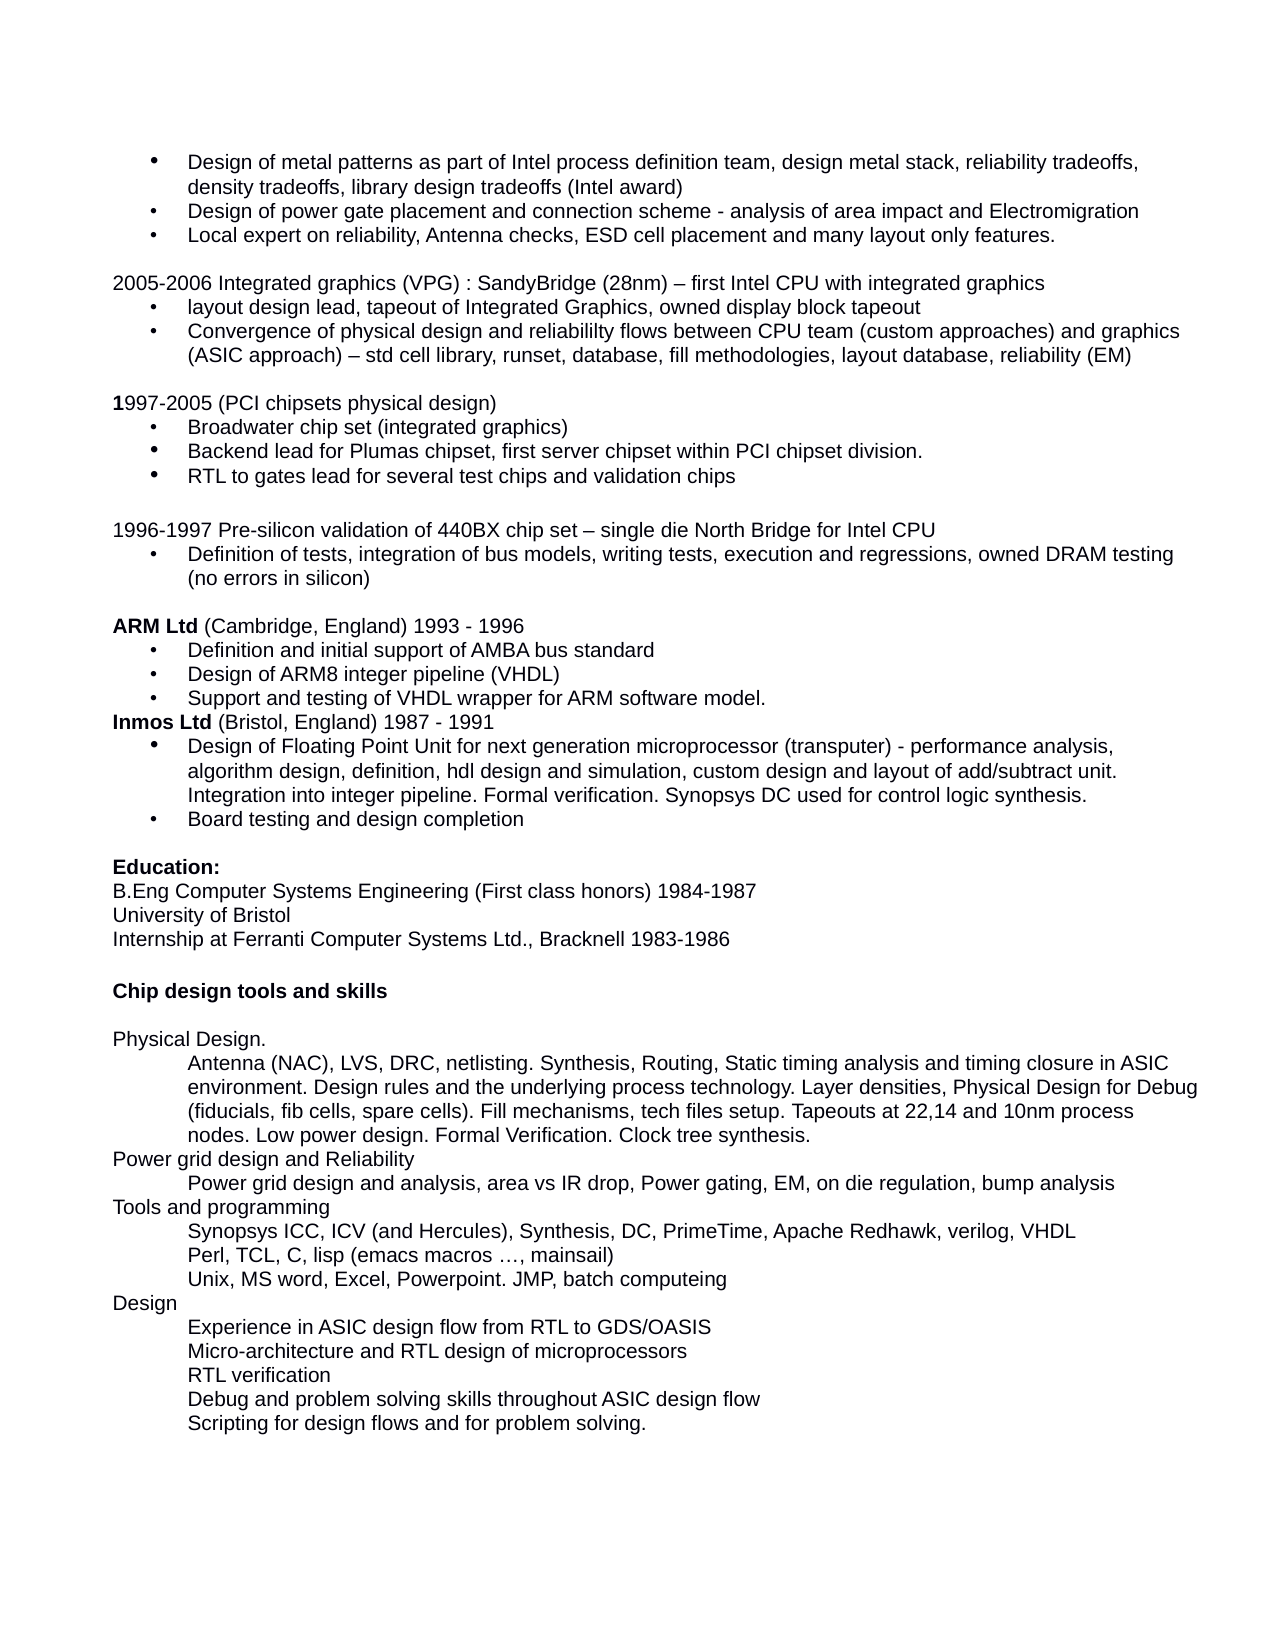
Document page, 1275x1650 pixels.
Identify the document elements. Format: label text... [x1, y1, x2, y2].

text Physical Design. [112, 1027, 1200, 1051]
list RTL to gates lead for several test chips and validation chips [150, 464, 1200, 489]
list Support and testing of VHDL wrapper for ARM software model. [150, 686, 1200, 710]
list Convergence of physical design and reliabililty flows between CPU team (custom approaches) and graphics (ASIC approach) – std cell library, runset, database, fill methodologies, layout database, reliability (EM) [150, 319, 1200, 367]
text Experience in ASIC design flow from RTL to GDS/OASIS [112, 1315, 1200, 1339]
list layout design lead, tapeout of Integrated Graphics, owned display block tapeout [150, 295, 1200, 319]
text Inmos Ltd (Bristol, England) 1987 - 1991 [112, 710, 1200, 734]
text University of Bristol [112, 903, 1200, 927]
list 1996-1997 Pre-silicon validation of 440BX chip set – single die North Bridge for Intel CPU [112, 518, 1200, 542]
text 2005-2006 Integrated graphics (VPG) : SandyBridge (28nm) – first Intel CPU with integrated graphics [112, 271, 1200, 295]
text 1997-2005 (PCI chipsets physical design) [112, 391, 1200, 415]
text Education: [112, 855, 1200, 879]
text Debug and problem solving skills throughout ASIC design flow [112, 1387, 1200, 1411]
list Tools and programming [112, 1195, 1200, 1219]
text Power grid design and Reliability [112, 1147, 1200, 1171]
text Internship at Ferranti Computer Systems Ltd., Bracknell 1983-1986 [112, 927, 1200, 951]
text Design [112, 1291, 1200, 1315]
text Micro-architecture and RTL design of microprocessors [112, 1339, 1200, 1363]
list Design of Floating Point Unit for next generation microprocessor (transputer) - performance analysis, algorithm design, definition, hdl design and simulation, custom design and layout of add/subtract unit. Integration into integer pipeline. Formal verification. Synopsys DC used for control logic synthesis. [150, 734, 1200, 807]
list Design of ARM8 integer pipeline (VHDL) [150, 662, 1200, 686]
list Broadwater chip set (integrated graphics) [150, 415, 1200, 439]
list Design of metal patterns as part of Intel process definition team, design metal stack, reliability tradeoffs, density tradeoffs, library design tradeoffs (Intel award) [150, 150, 1200, 199]
list Backend lead for Plumas chipset, first server chipset within PCI chipset division. [150, 439, 1200, 464]
text Scripting for design flows and for problem solving. [112, 1411, 1200, 1434]
text Unix, MS word, Excel, Powerpoint. JMP, batch computeing [112, 1267, 1200, 1291]
list Power grid design and analysis, area vs IR drop, Power gating, EM, on die regulation, bump analysis [187, 1171, 1200, 1195]
text Perl, TCL, C, lisp (emacs macros …, mainsail) [187, 1243, 1200, 1267]
text ARM Ltd (Cambridge, England) 1993 - 1996 [112, 614, 1200, 638]
text RTL verification [112, 1363, 1200, 1387]
text B.Eng Computer Systems Engineering (First class honors) 1984-1987 [112, 879, 1200, 903]
list Design of power gate placement and connection scheme - analysis of area impact and Electromigration [150, 199, 1200, 223]
text Chip design tools and skills [112, 979, 1200, 1003]
list Board testing and design completion [150, 807, 1200, 831]
list Definition of tests, integration of bus models, writing tests, execution and regressions, owned DRAM testing (no errors in silicon) [150, 542, 1200, 590]
list Definition and initial support of AMBA bus standard [150, 638, 1200, 662]
list Antenna (NAC), LVS, DRC, netlisting. Synthesis, Routing, Static timing analysis and timing closure in ASIC environment. Design rules and the underlying process technology. Layer densities, Physical Design for Debug (fiducials, fib cells, spare cells). Fill mechanisms, tech files setup. Tapeouts at 22,14 and 10nm process nodes. Low power design. Formal Verification. Clock tree synthesis. [187, 1051, 1200, 1147]
list Synopsys ICC, ICV (and Hercules), Synthesis, DC, PrimeTime, Apache Redhawk, verilog, VHDL [187, 1219, 1200, 1243]
list Local expert on reliability, Antenna checks, ESD cell placement and many layout only features. [150, 223, 1200, 247]
